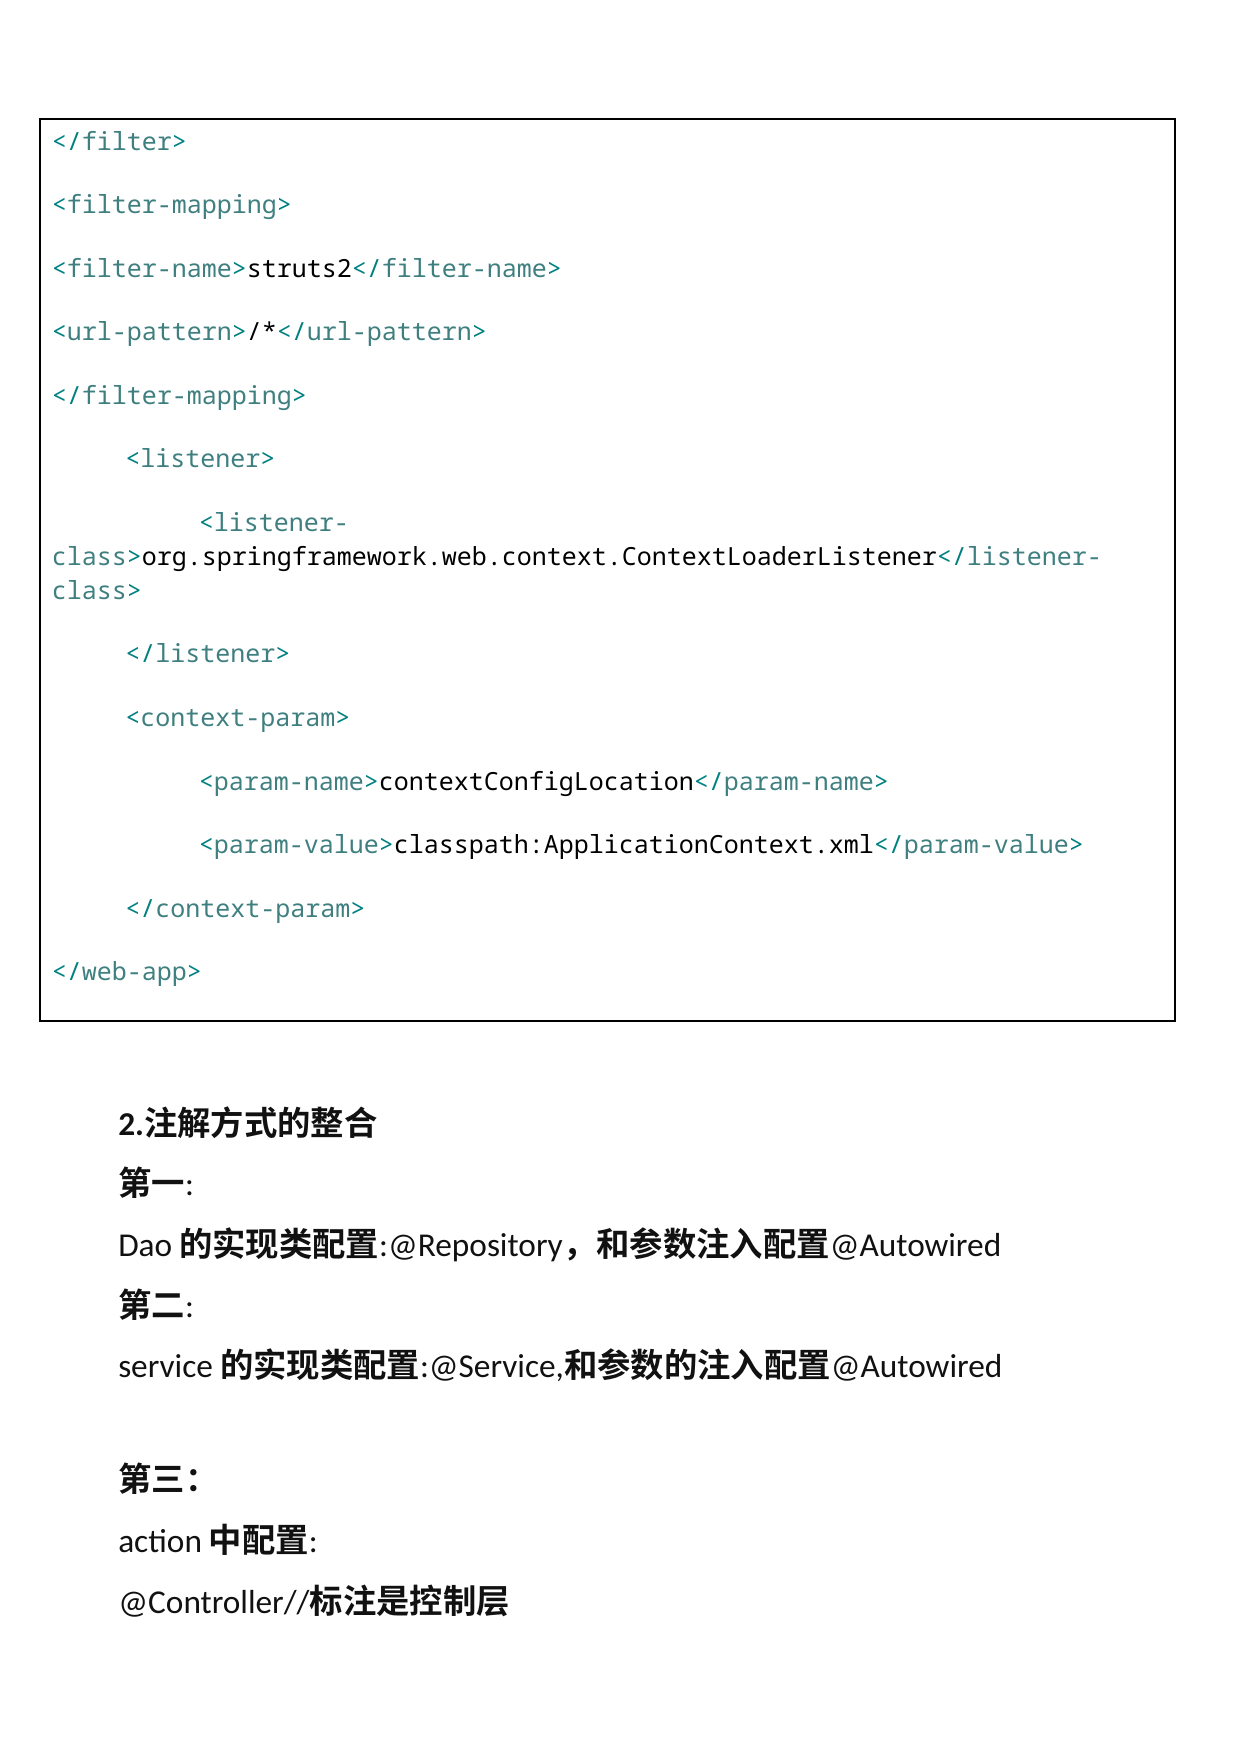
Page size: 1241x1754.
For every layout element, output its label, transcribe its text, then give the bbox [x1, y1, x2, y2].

text Dao的实现类配置:@Repository，和参数注入配置@Autowired [118, 1218, 1122, 1266]
text action中配置: [118, 1514, 1122, 1562]
text 第一: [118, 1157, 1122, 1205]
subtitle 2.注解方式的整合 [118, 1096, 1122, 1144]
table_header </filter> <filter-mapping> <filter-name>struts2</filter-name> <url-pattern>/*</url-pattern> </filter-mapping> <listener> <listener-class>org.springframework.web.context.ContextLoaderListener</listener-class> </listener> <context-param> <param-name>contextConfigLocation</param-name> <param-value>classpath:ApplicationContext.xml</param-value> </context-param> </web-app> [41, 120, 1174, 1020]
text service的实现类配置:@Service,和参数的注入配置@Autowired [118, 1339, 1122, 1387]
text @Controller//标注是控制层 [118, 1575, 1122, 1623]
text 第三： [118, 1453, 1122, 1501]
text 第二: [118, 1278, 1122, 1327]
